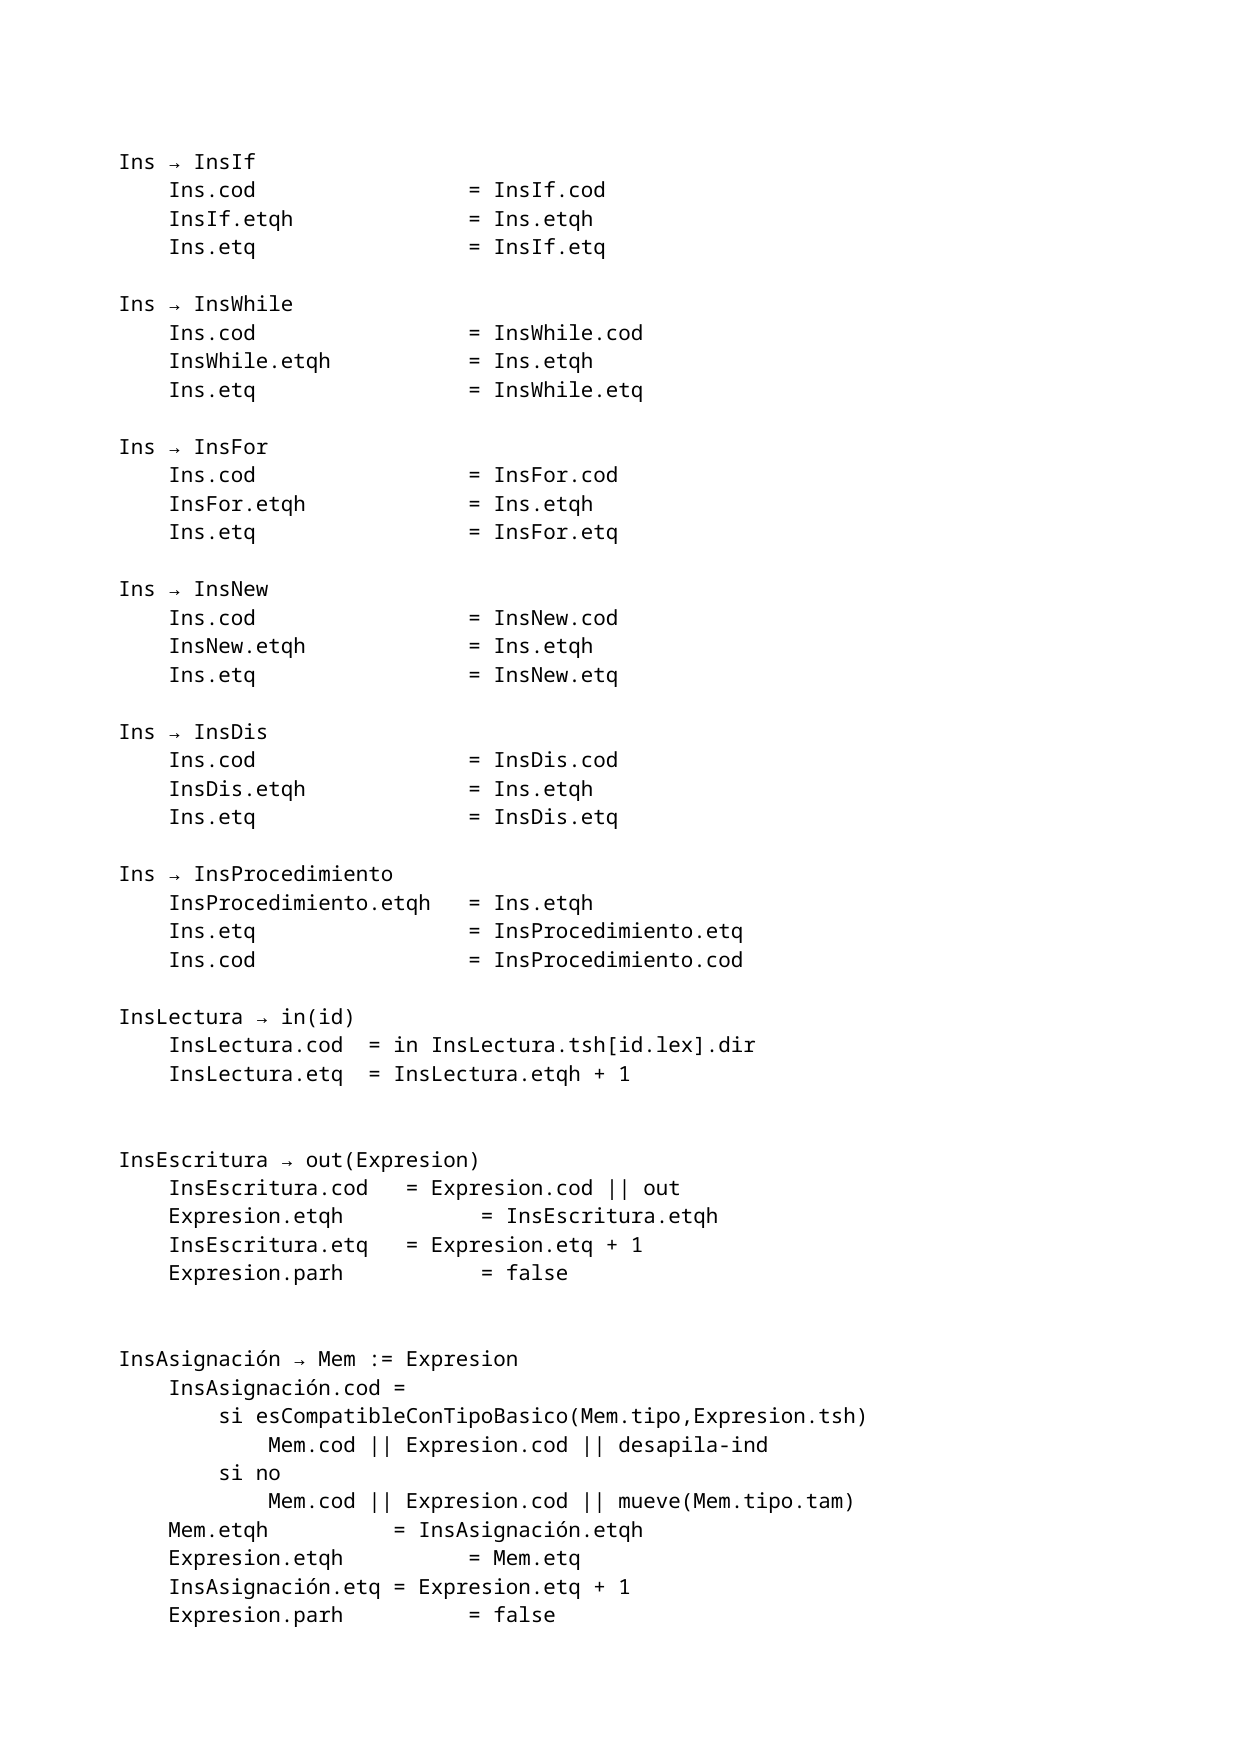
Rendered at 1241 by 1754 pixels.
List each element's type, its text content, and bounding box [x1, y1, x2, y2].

text InsEscritura → out(Expresion) [118, 1145, 1122, 1173]
text Ins.cod = InsProcedimiento.cod [118, 945, 1122, 973]
text Ins.etq = InsDis.etq [118, 802, 1122, 831]
text Ins.cod = InsIf.cod [118, 175, 1122, 204]
text Ins.etq = InsIf.etq [118, 232, 1122, 261]
text Ins → InsNew [118, 574, 1122, 603]
text InsLectura.etq = InsLectura.etqh + 1 [118, 1059, 1122, 1087]
text Mem.etqh = InsAsignación.etqh [118, 1515, 1122, 1543]
text InsAsignación.etq = Expresion.etq + 1 [118, 1572, 1122, 1600]
text Ins → InsProcedimiento [118, 859, 1122, 888]
text Mem.cod || Expresion.cod || mueve(Mem.tipo.tam) [118, 1487, 1122, 1515]
text Ins.cod = InsDis.cod [118, 745, 1122, 774]
text si esCompatibleConTipoBasico(Mem.tipo,Expresion.tsh) [118, 1401, 1122, 1430]
text Ins.etq = InsFor.etq [118, 517, 1122, 546]
text InsNew.etqh = Ins.etqh [118, 631, 1122, 660]
text si no [118, 1458, 1122, 1487]
text InsLectura.cod = in InsLectura.tsh[id.lex].dir [118, 1030, 1122, 1059]
text Ins → InsWhile [118, 289, 1122, 318]
text InsWhile.etqh = Ins.etqh [118, 346, 1122, 375]
text Expresion.etqh = Mem.etq [118, 1543, 1122, 1572]
text InsDis.etqh = Ins.etqh [118, 774, 1122, 802]
text Expresion.parh = false [118, 1258, 1122, 1287]
text Ins → InsDis [118, 717, 1122, 745]
text InsLectura → in(id) [118, 1002, 1122, 1030]
text Ins → InsIf [118, 147, 1122, 175]
text InsAsignación → Mem := Expresion [118, 1344, 1122, 1373]
text InsAsignación.cod = [118, 1373, 1122, 1401]
text Expresion.etqh = InsEscritura.etqh [118, 1202, 1122, 1230]
text Ins.etq = InsNew.etq [118, 660, 1122, 688]
text InsEscritura.etq = Expresion.etq + 1 [118, 1230, 1122, 1258]
text Ins.etq = InsWhile.etq [118, 375, 1122, 403]
text Ins.cod = InsNew.cod [118, 603, 1122, 631]
text Ins.etq = InsProcedimiento.etq [118, 916, 1122, 945]
text Mem.cod || Expresion.cod || desapila-ind [118, 1430, 1122, 1458]
text InsProcedimiento.etqh = Ins.etqh [118, 888, 1122, 916]
text Ins.cod = InsFor.cod [118, 460, 1122, 489]
text Ins → InsFor [118, 432, 1122, 460]
text InsIf.etqh = Ins.etqh [118, 204, 1122, 232]
text InsEscritura.cod = Expresion.cod || out [118, 1173, 1122, 1202]
text InsFor.etqh = Ins.etqh [118, 489, 1122, 517]
text Expresion.parh = false [118, 1600, 1122, 1629]
text Ins.cod = InsWhile.cod [118, 318, 1122, 346]
